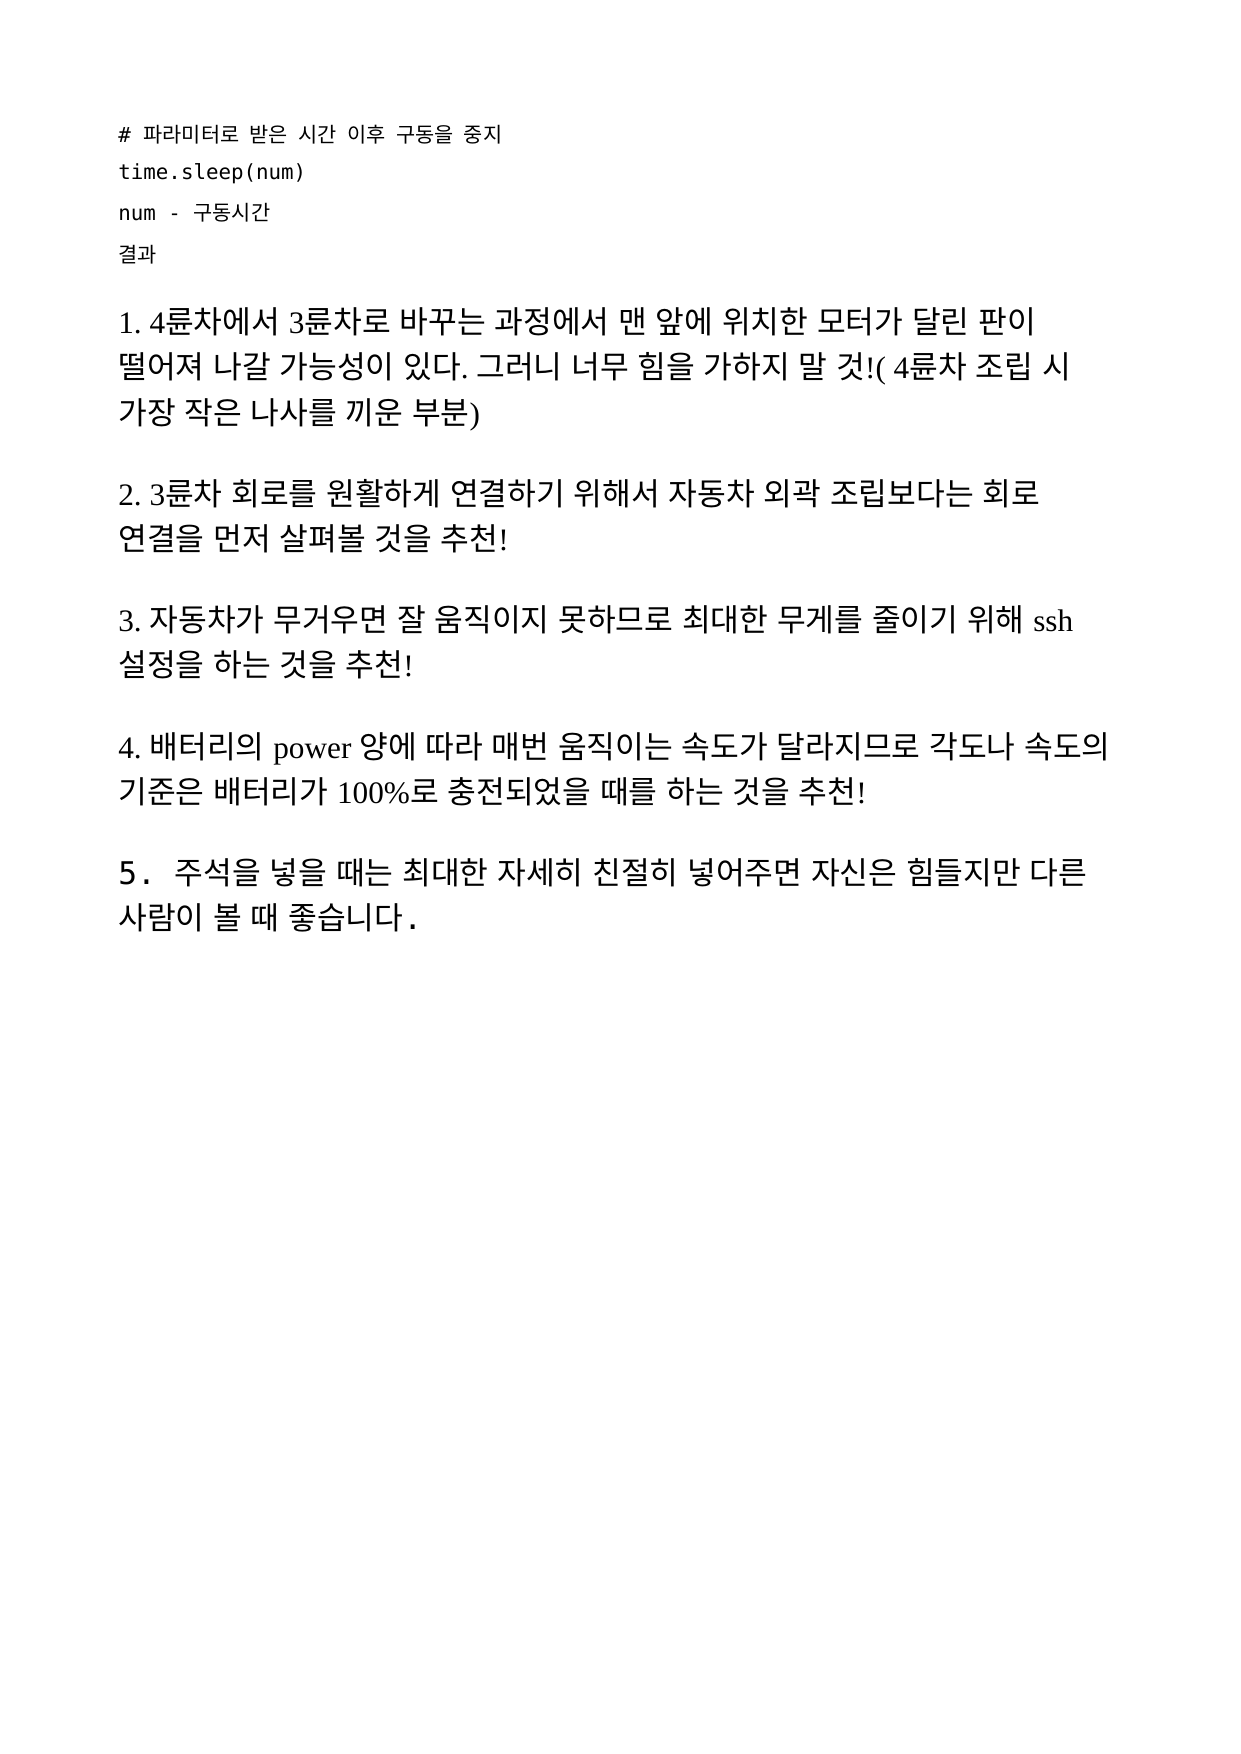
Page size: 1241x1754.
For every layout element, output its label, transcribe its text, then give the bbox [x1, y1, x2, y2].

text 1. 4륜차에서 3륜차로 바꾸는 과정에서 맨 앞에 위치한 모터가 달린 판이 떨어져 나갈 가능성이 있다. 그러니 너무 힘을 가하지 말 것!( 4륜차 조립 시 가장 작은 나사를 끼운 부분) [118, 297, 1122, 433]
text # 파라미터로 받은 시간 이후 구동을 중지 [118, 118, 1122, 148]
text 결과 [118, 238, 1122, 268]
text 2. 3륜차 회로를 원활하게 연결하기 위해서 자동차 외곽 조립보다는 회로 연결을 먼저 살펴볼 것을 추천! [118, 469, 1122, 559]
text 4. 배터리의 power 양에 따라 매번 움직이는 속도가 달라지므로 각도나 속도의 기준은 배터리가 100%로 충전되었을 때를 하는 것을 추천! [118, 722, 1122, 812]
text time.sleep(num) [118, 160, 1122, 184]
text 3. 자동차가 무거우면 잘 움직이지 못하므로 최대한 무게를 줄이기 위해 ssh 설정을 하는 것을 추천! [118, 595, 1122, 686]
text 5. 주석을 넣을 때는 최대한 자세히 친절히 넣어주면 자신은 힘들지만 다른 사람이 볼 때 좋습니다. [118, 848, 1122, 938]
text num - 구동시간 [118, 196, 1122, 226]
